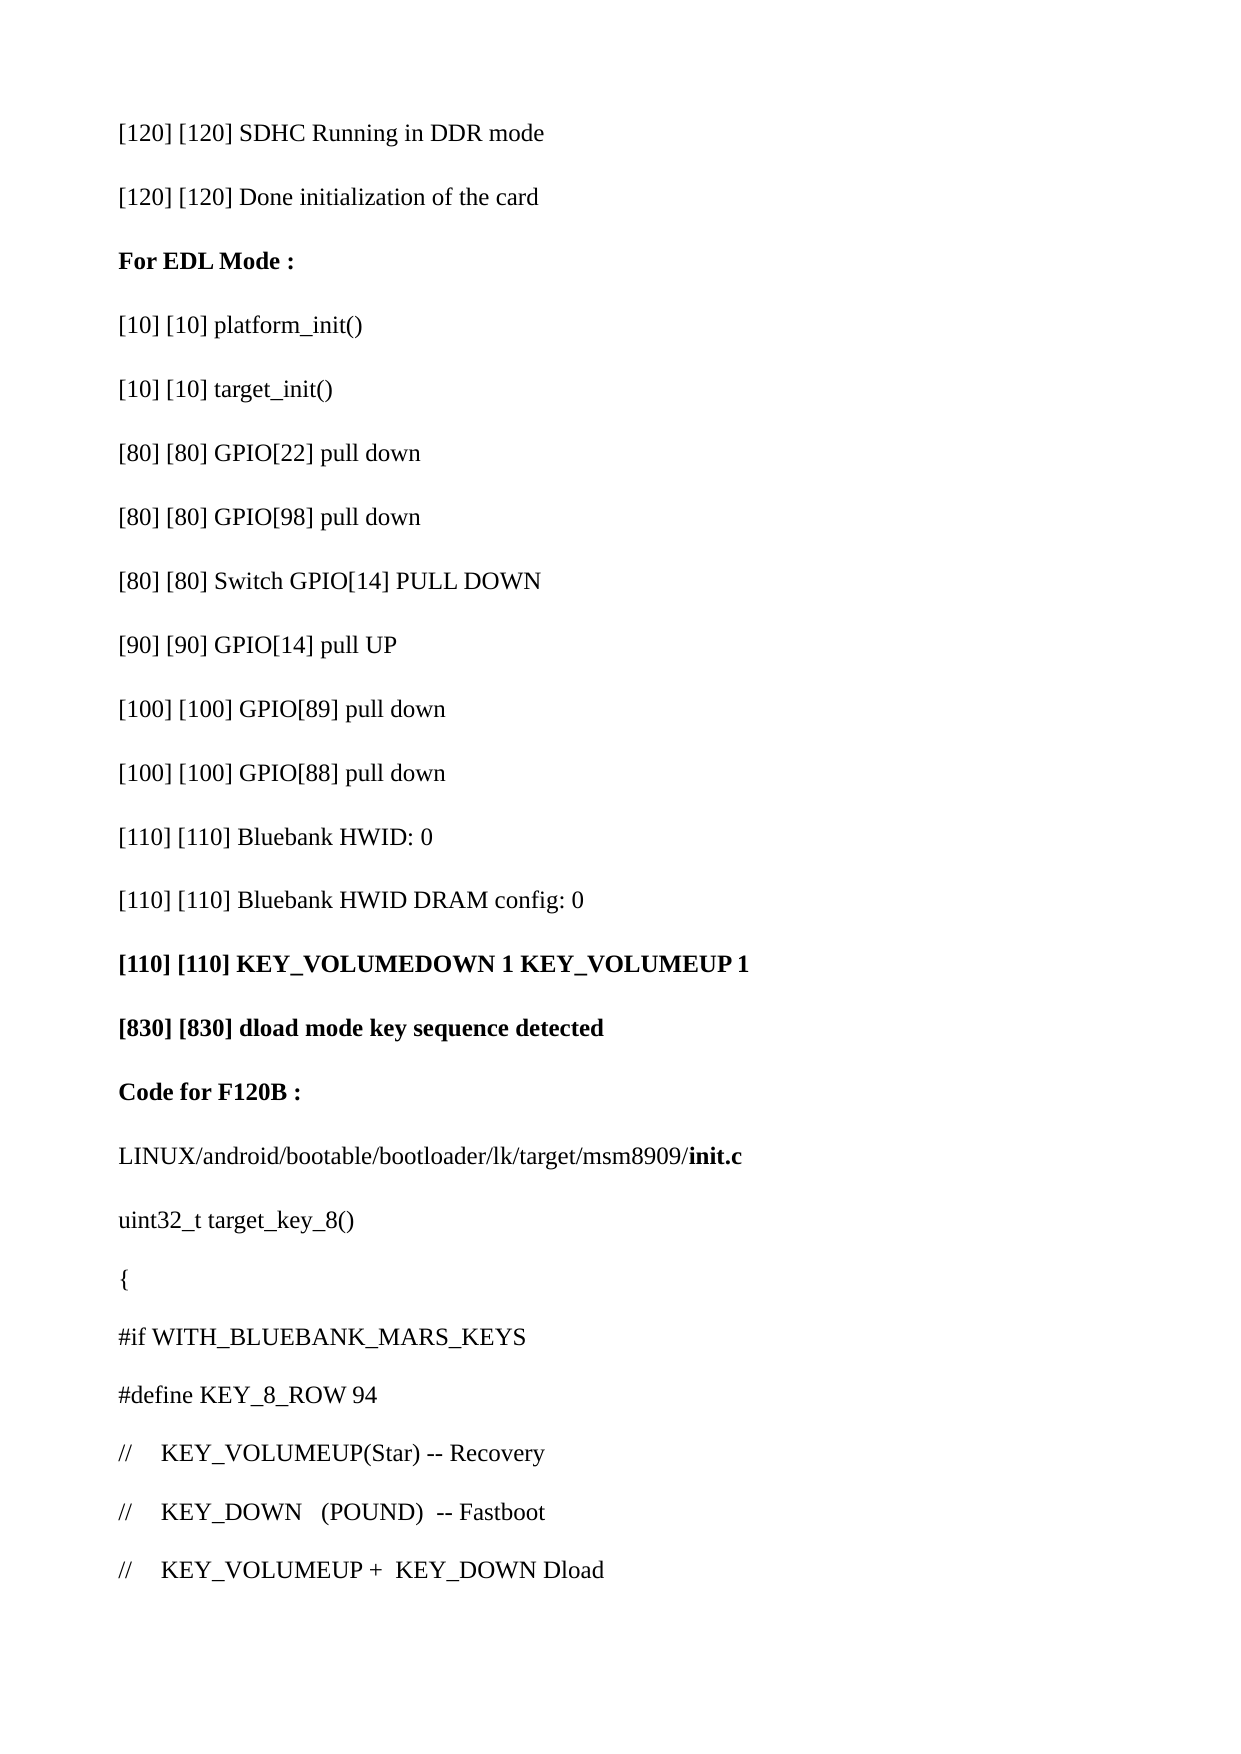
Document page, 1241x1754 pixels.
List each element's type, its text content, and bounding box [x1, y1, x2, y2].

text Code for F120B : [118, 1077, 1122, 1106]
text [120] [120] Done initialization of the card [118, 182, 1122, 211]
text { [118, 1264, 1122, 1292]
text [100] [100] GPIO[88] pull down [118, 758, 1122, 786]
text LINUX/android/bootable/bootloader/lk/target/msm8909/init.c [118, 1141, 1122, 1170]
text [90] [90] GPIO[14] pull UP [118, 630, 1122, 658]
text // KEY_VOLUMEUP(Star) -- Recovery [118, 1438, 1122, 1467]
text // KEY_VOLUMEUP + KEY_DOWN Dload [118, 1555, 1122, 1583]
text // KEY_DOWN (POUND) -- Fastboot [118, 1497, 1122, 1525]
text #if WITH_BLUEBANK_MARS_KEYS [118, 1322, 1122, 1351]
text [110] [110] KEY_VOLUMEDOWN 1 KEY_VOLUMEUP 1 [118, 949, 1122, 978]
text [10] [10] target_init() [118, 374, 1122, 403]
text #define KEY_8_ROW 94 [118, 1380, 1122, 1409]
text [110] [110] Bluebank HWID: 0 [118, 822, 1122, 850]
text [100] [100] GPIO[89] pull down [118, 694, 1122, 722]
text [80] [80] GPIO[98] pull down [118, 502, 1122, 531]
text [120] [120] SDHC Running in DDR mode [118, 118, 1122, 147]
text [830] [830] dload mode key sequence detected [118, 1013, 1122, 1042]
text [10] [10] platform_init() [118, 310, 1122, 339]
text uint32_t target_key_8() [118, 1205, 1122, 1234]
text For EDL Mode : [118, 246, 1122, 275]
text [110] [110] Bluebank HWID DRAM config: 0 [118, 886, 1122, 914]
text [80] [80] GPIO[22] pull down [118, 438, 1122, 467]
text [80] [80] Switch GPIO[14] PULL DOWN [118, 566, 1122, 594]
